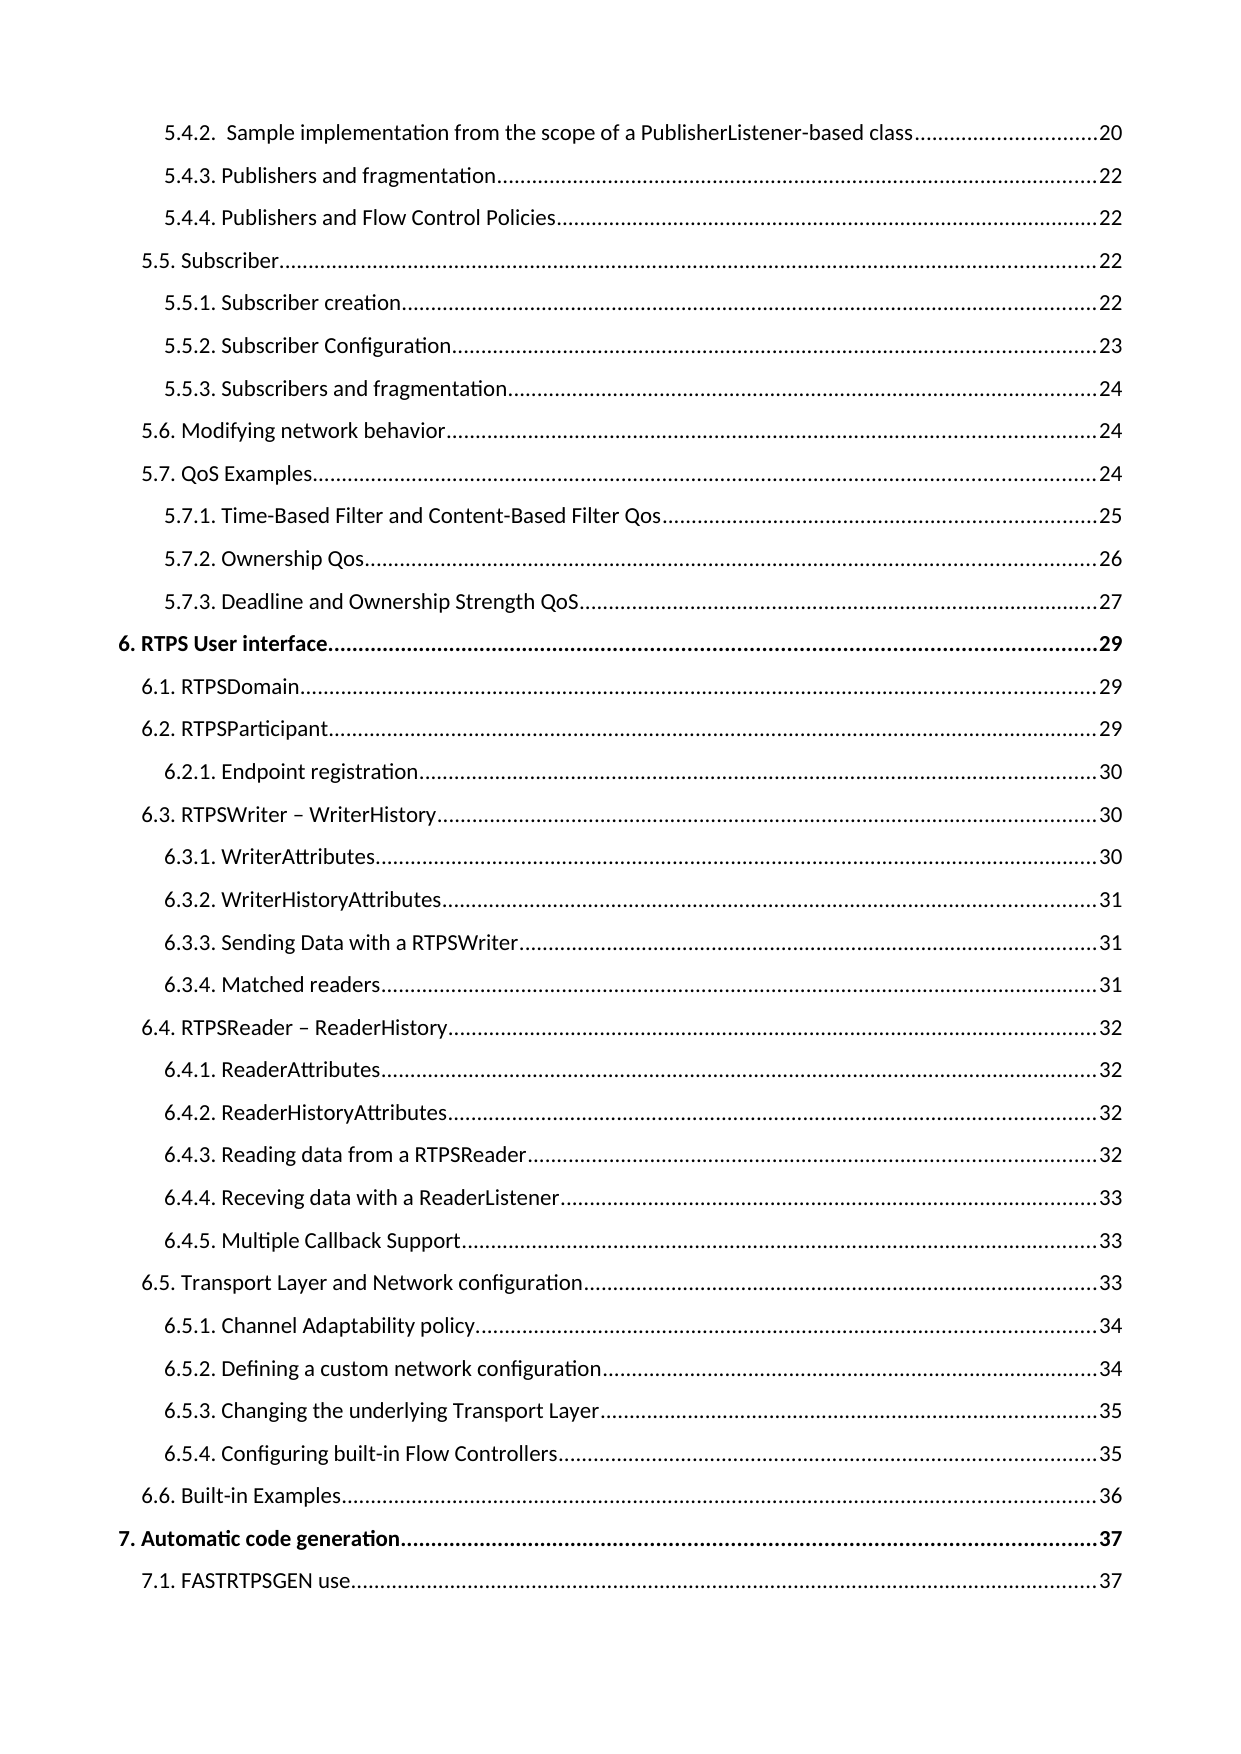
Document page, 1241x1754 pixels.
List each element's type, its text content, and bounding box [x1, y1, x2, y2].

text 6.3. RTPSWriter – WriterHistory 30 [141, 800, 1122, 828]
text 5.5.3. Subscribers and fragmentation 24 [164, 374, 1122, 402]
text 6.5.2. Defining a custom network configuration 34 [164, 1354, 1122, 1382]
text 6.3.1. WriterAttributes 30 [164, 842, 1122, 870]
text 6.3.3. Sending Data with a RTPSWriter 31 [164, 928, 1122, 956]
text 5.4.3. Publishers and fragmentation 22 [164, 161, 1122, 189]
text 6.3.4. Matched readers 31 [164, 970, 1122, 998]
text 6.2.1. Endpoint registration 30 [164, 757, 1122, 785]
text 6.4.1. ReaderAttributes 32 [164, 1055, 1122, 1083]
text 6.6. Built-in Examples 36 [141, 1481, 1122, 1509]
text 6.5. Transport Layer and Network configuration 33 [141, 1268, 1122, 1296]
text 5.4.2. Sample implementation from the scope of a PublisherListener-based class 20 [164, 118, 1122, 146]
text 7.1. FASTRTPSGEN use 37 [141, 1567, 1122, 1595]
text 6.5.1. Channel Adaptability policy. 34 [164, 1311, 1122, 1339]
text 5.5.1. Subscriber creation 22 [164, 288, 1122, 317]
text 5.4.4. Publishers and Flow Control Policies 22 [164, 203, 1122, 231]
text 6.2. RTPSParticipant 29 [141, 714, 1122, 743]
text 5.7.1. Time-Based Filter and Content-Based Filter Qos 25 [164, 502, 1122, 529]
text 6. RTPS User interface 29 [118, 629, 1122, 657]
text 5.5.2. Subscriber Configuration 23 [164, 331, 1122, 359]
text 5.7.3. Deadline and Ownership Strength QoS 27 [164, 587, 1122, 615]
text 6.4.5. Multiple Callback Support 33 [164, 1226, 1122, 1254]
text 6.5.3. Changing the underlying Transport Layer 35 [164, 1396, 1122, 1424]
text 7. Automatic code generation 37 [118, 1524, 1122, 1552]
text 6.4.3. Reading data from a RTPSReader 32 [164, 1141, 1122, 1169]
text 6.5.4. Configuring built-in Flow Controllers 35 [164, 1439, 1122, 1467]
text 6.4.4. Receving data with a ReaderListener 33 [164, 1183, 1122, 1211]
text 5.5. Subscriber 22 [141, 246, 1122, 274]
text 5.7.2. Ownership Qos 26 [164, 544, 1122, 572]
text 5.7. QoS Examples 24 [141, 459, 1122, 487]
text 6.4. RTPSReader – ReaderHistory 32 [141, 1013, 1122, 1041]
text 6.4.2. ReaderHistoryAttributes 32 [164, 1098, 1122, 1126]
text 5.6. Modifying network behavior 24 [141, 416, 1122, 444]
text 6.3.2. WriterHistoryAttributes 31 [164, 885, 1122, 913]
text 6.1. RTPSDomain 29 [141, 672, 1122, 700]
